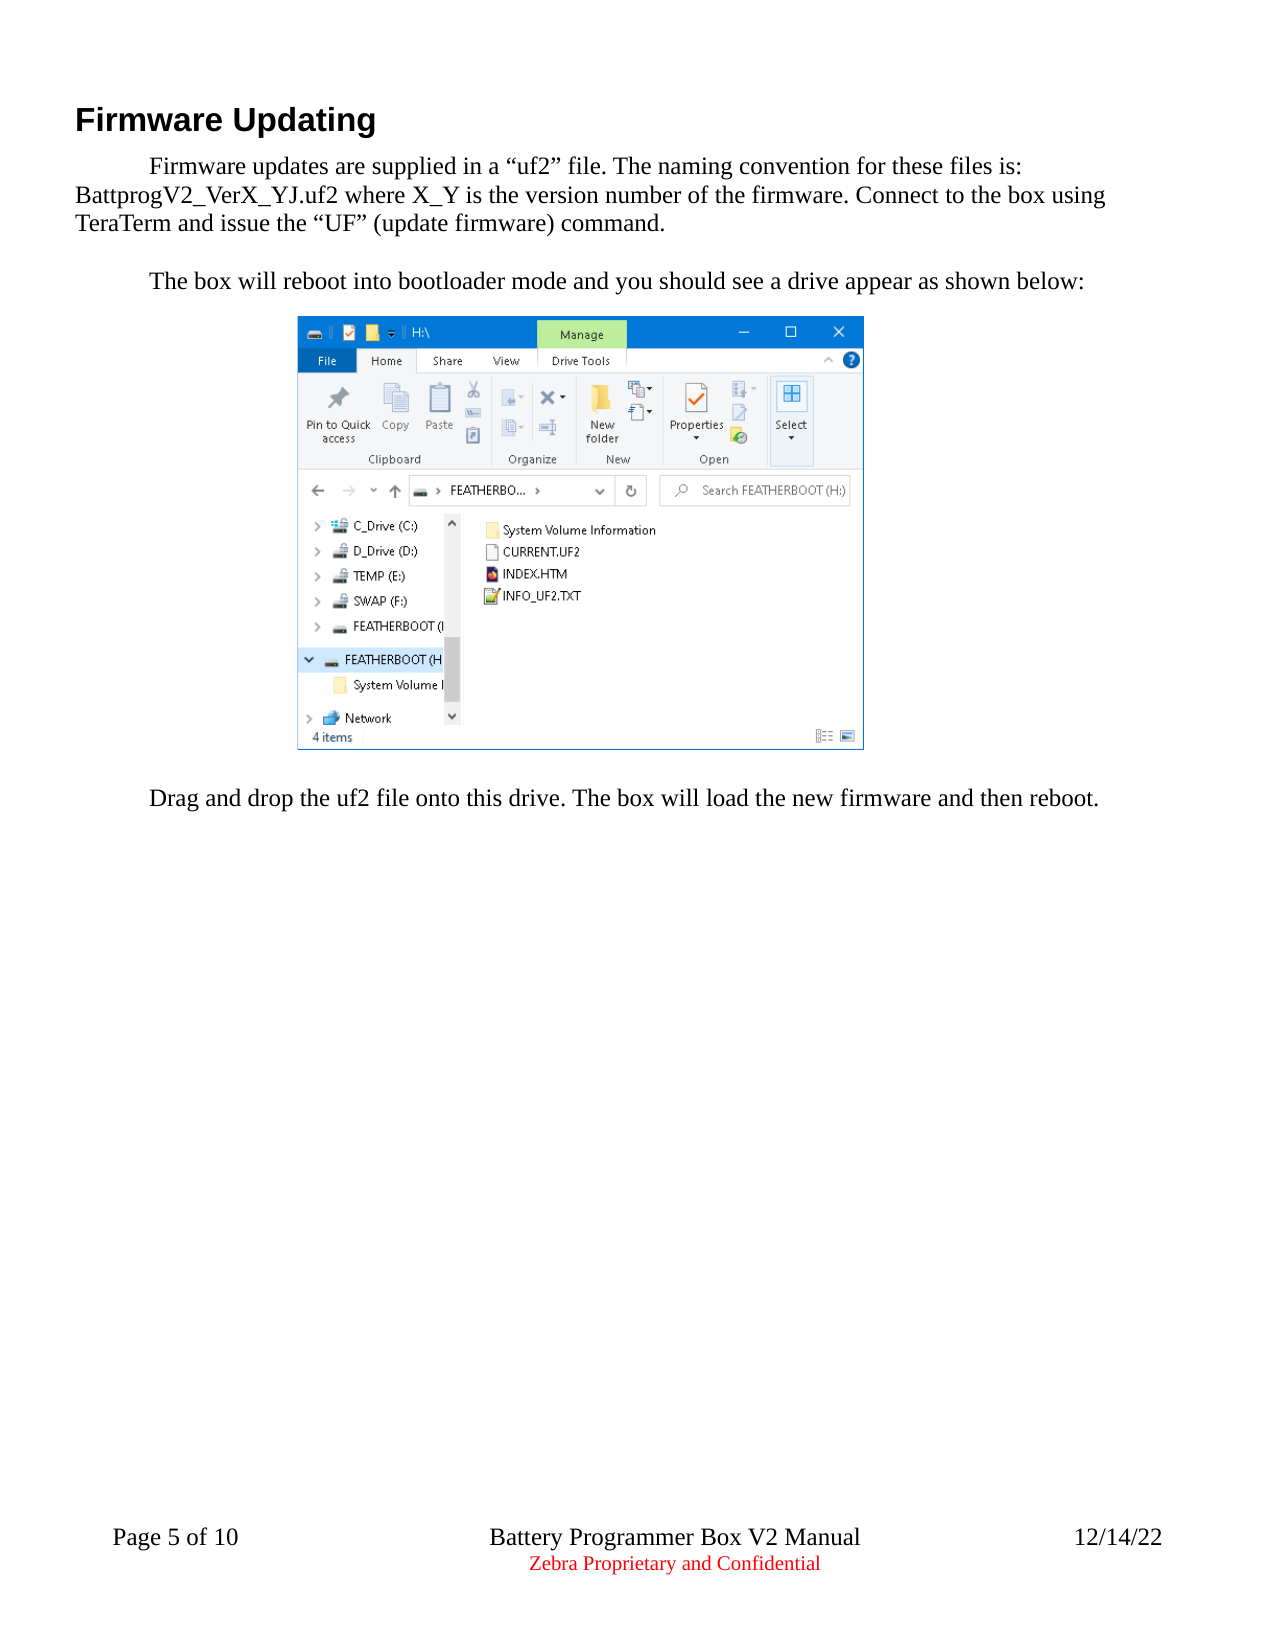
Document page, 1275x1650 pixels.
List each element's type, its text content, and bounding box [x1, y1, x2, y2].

subtitle Drag and drop the uf2 file onto this drive. The box will load the new firmware and then reboot. [75, 783, 1200, 812]
subtitle Firmware Updating [75, 100, 1200, 138]
subtitle Firmware updates are supplied in a “uf2” file. The naming convention for these files is: BattprogV2_VerX_YJ.uf2 where X_Y is the version number of the firmware. Connect to the box using TeraTerm and issue the “UF” (update firmware) command. [75, 151, 1200, 237]
subtitle The box will reboot into bootloader mode and you should see a drive appear as shown below: [75, 266, 1200, 295]
picture [297, 316, 864, 750]
